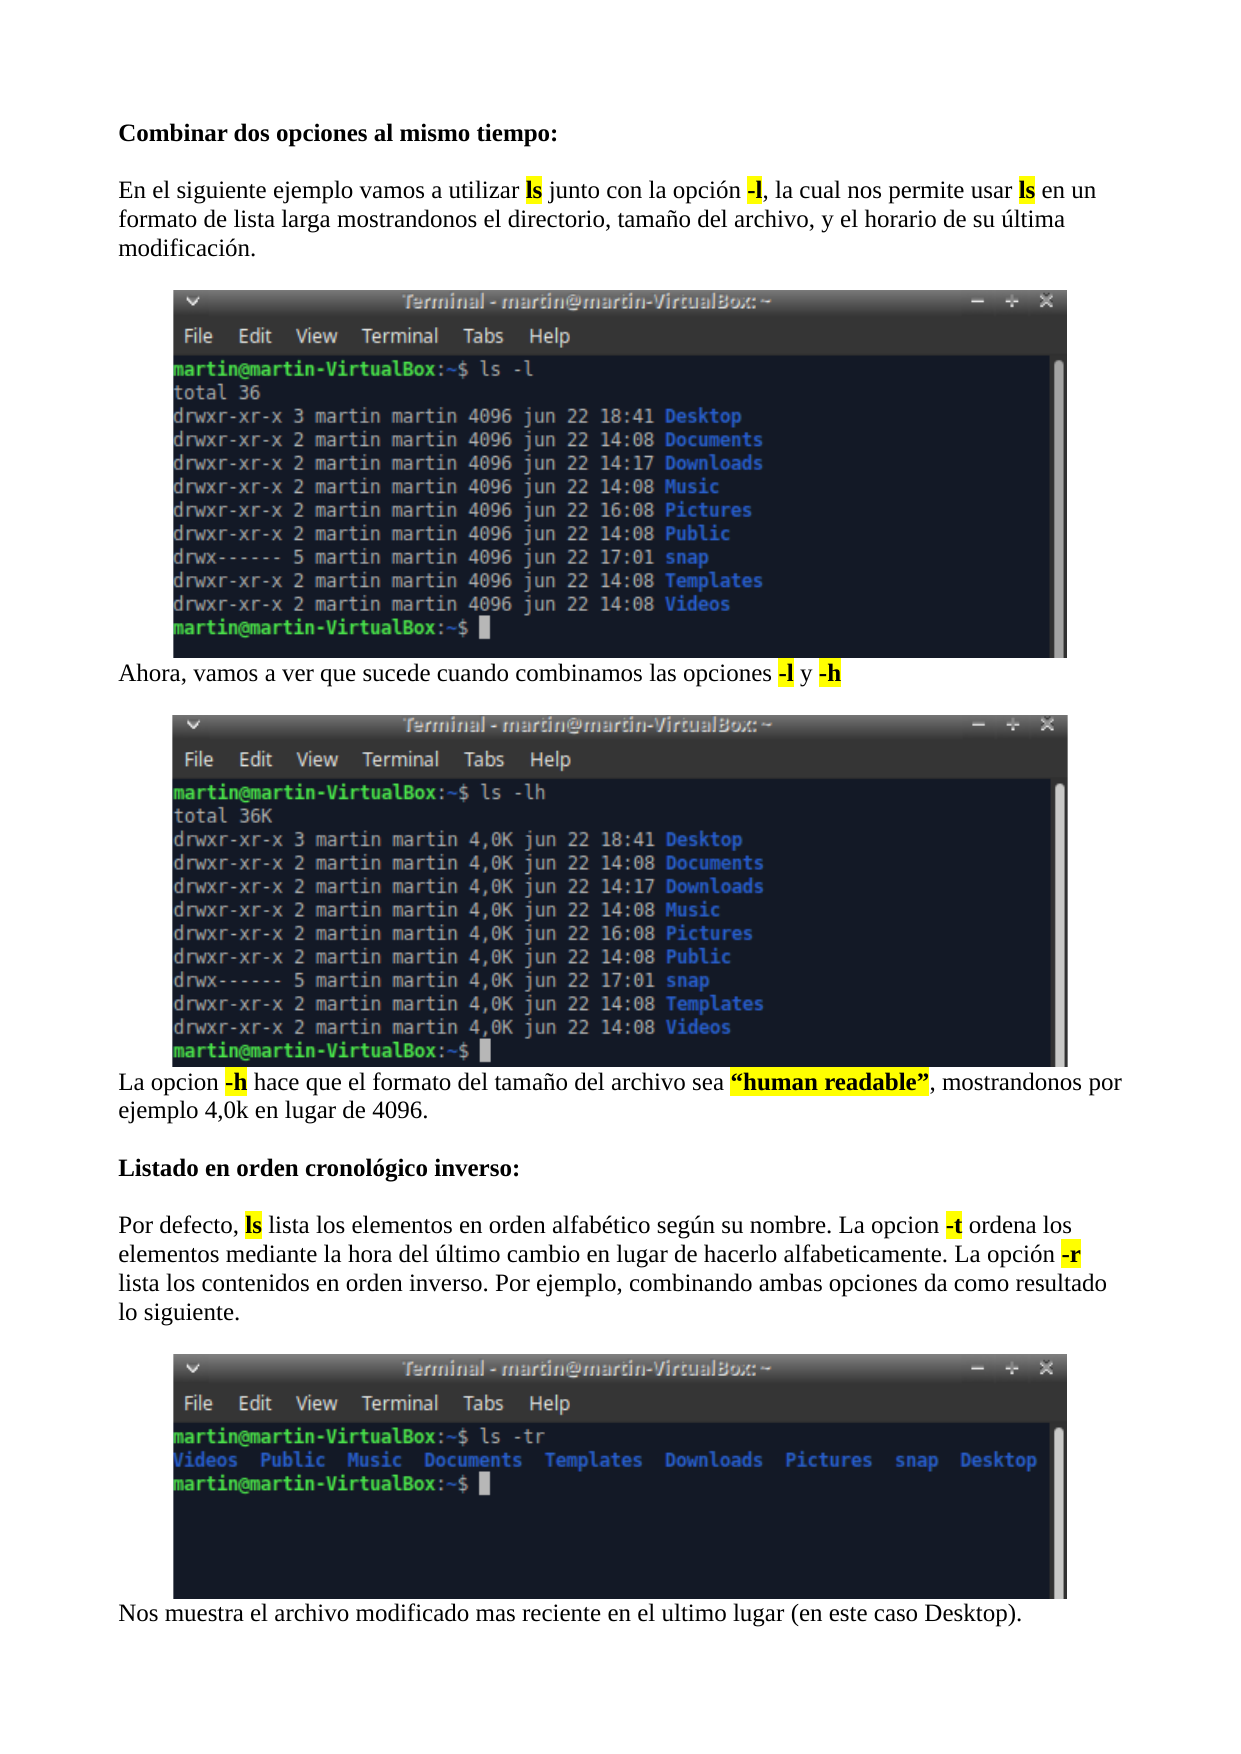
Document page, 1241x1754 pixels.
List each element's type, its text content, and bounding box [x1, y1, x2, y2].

picture [173, 1354, 1067, 1599]
text Combinar dos opciones al mismo tiempo: [118, 118, 1122, 147]
text Listado en orden cronológico inverso: [118, 1153, 1122, 1182]
picture [173, 290, 1067, 658]
text La opcion -h hace que el formato del tamaño del archivo sea “human readable”, mostrandonos por ejemplo 4,0k en lugar de 4096. [118, 715, 1122, 1124]
text Ahora, vamos a ver que sucede cuando combinamos las opciones -l y -h [118, 291, 1122, 687]
text En el siguiente ejemplo vamos a utilizar ls junto con la opción -l, la cual nos permite usar ls en un formato de lista larga mostrandonos el directorio, tamaño del archivo, y el horario de su última modificación. [118, 176, 1122, 262]
text Nos muestra el archivo modificado mas reciente en el ultimo lugar (en este caso Desktop). [118, 1354, 1122, 1627]
text Por defecto, ls lista los elementos en orden alfabético según su nombre. La opcion -t ordena los elementos mediante la hora del último cambio en lugar de hacerlo alfabeticamente. La opción -r lista los contenidos en orden inverso. Por ejemplo, combinando ambas opciones da como resultado lo siguiente. [118, 1211, 1122, 1326]
picture [172, 715, 1068, 1067]
